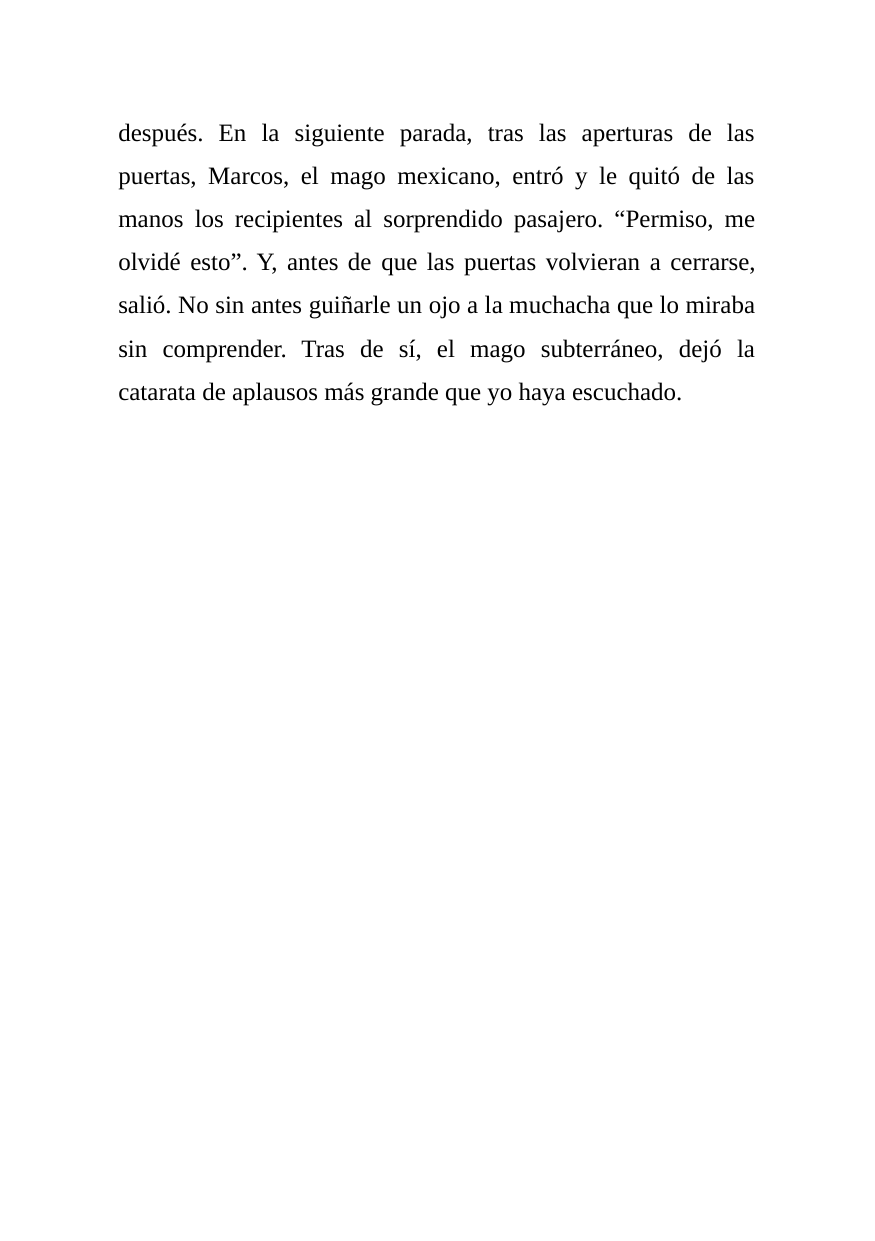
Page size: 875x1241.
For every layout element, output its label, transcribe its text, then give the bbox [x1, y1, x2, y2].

text después. En la siguiente parada, tras las aperturas de las puertas, Marcos, el mago mexicano, entró y le quitó de las manos los recipientes al sorprendido pasajero. “Permiso, me olvidé esto”. Y, antes de que las puertas volvieran a cerrarse, salió. No sin antes guiñarle un ojo a la muchacha que lo miraba sin comprender. Tras de sí, el mago subterráneo, dejó la catarata de aplausos más grande que yo haya escuchado. [118, 118, 756, 406]
